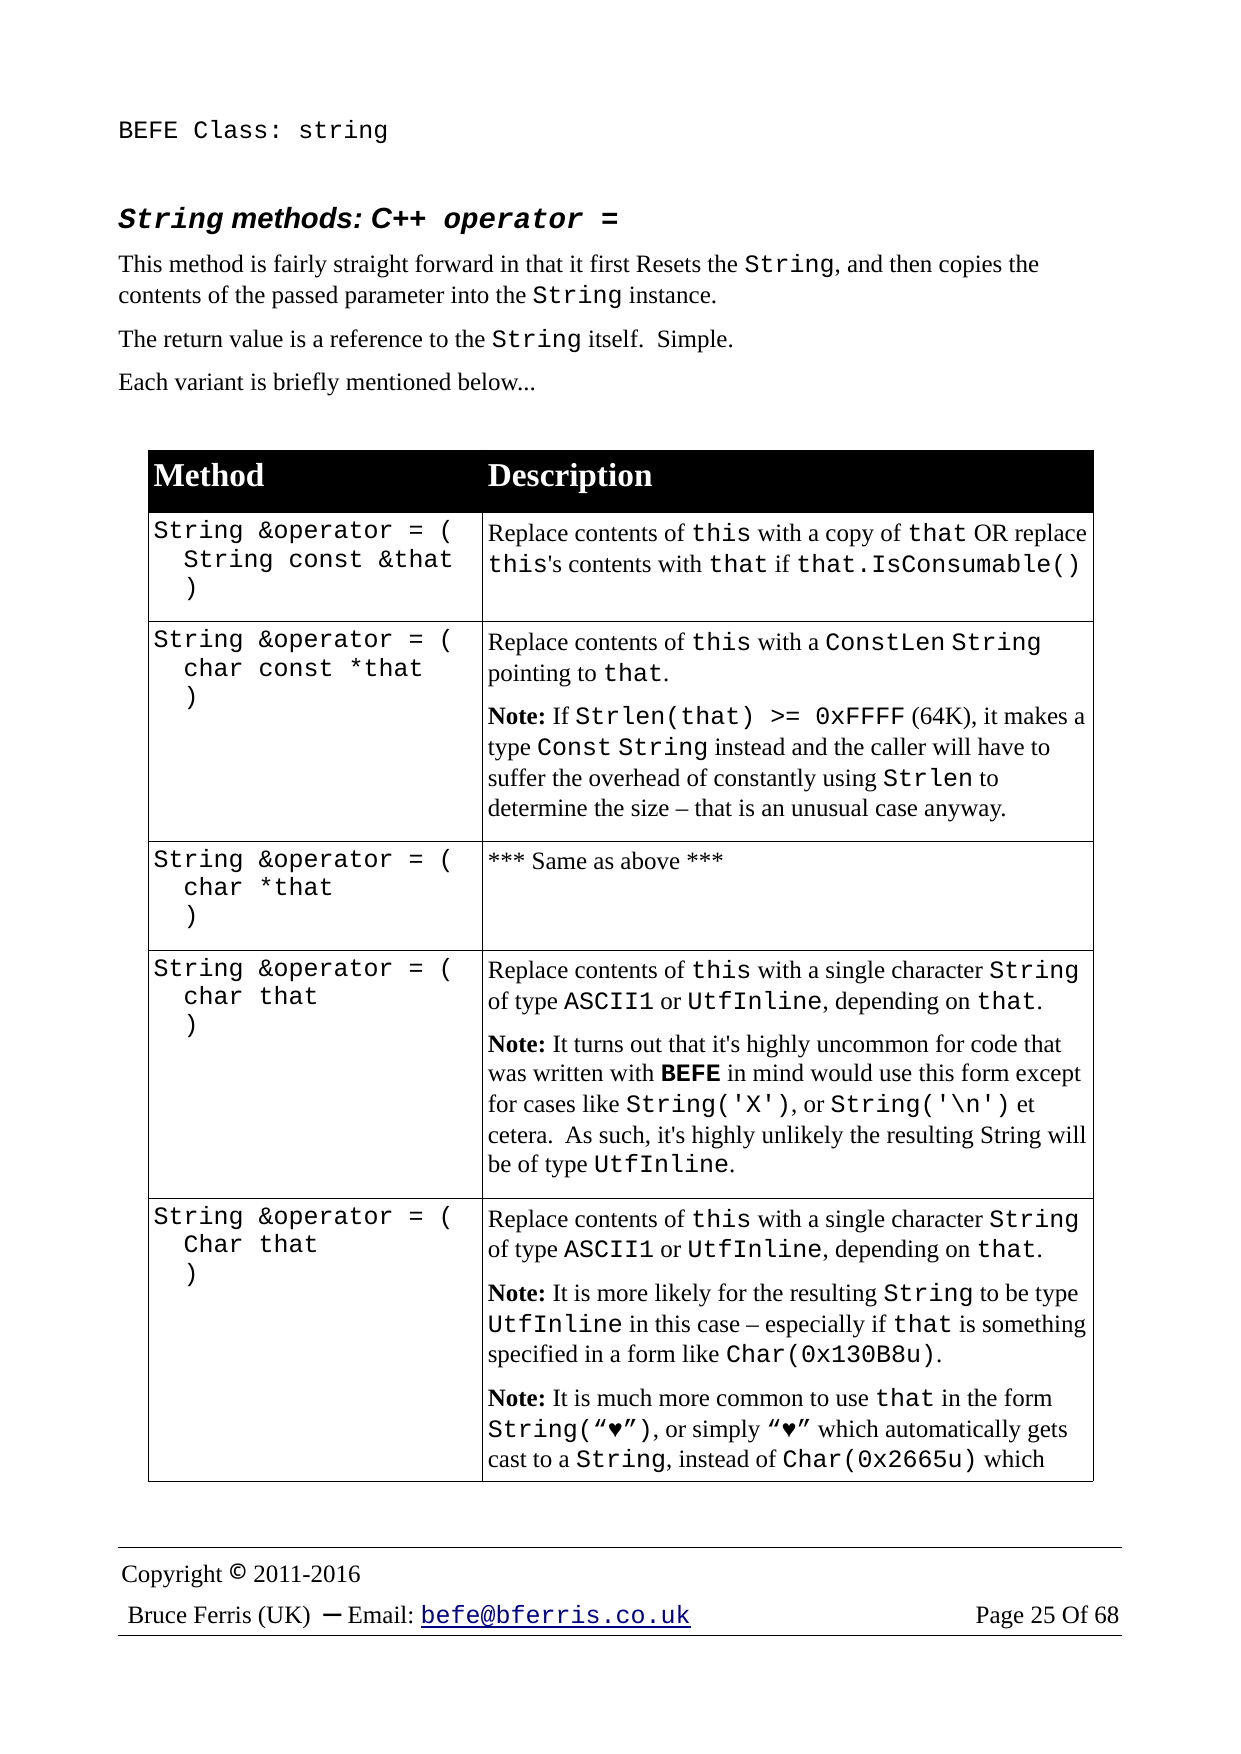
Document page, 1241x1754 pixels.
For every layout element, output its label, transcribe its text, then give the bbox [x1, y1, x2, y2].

table_cell String &operator = ( char const *that ) [149, 622, 482, 841]
text The return value is a reference to the String itself. Simple. [118, 324, 1122, 354]
table_cell Replace contents of this with a copy of that OR replace this's contents with that if that.IsConsumable() [483, 513, 1093, 621]
table_cell String &operator = ( Char that ) [149, 1199, 482, 1481]
table_header Description [483, 451, 1093, 512]
text This method is fairly straight forward in that it first Resets the String, and then copies the contents of the passed parameter into the String instance. [118, 249, 1122, 311]
table_header Method [149, 451, 482, 512]
text Each variant is briefly mentioned below... [118, 367, 1122, 396]
table_cell String &operator = ( char that ) [149, 951, 482, 1198]
table_cell String &operator = ( char *that ) [149, 842, 482, 949]
table_cell *** Same as above *** [483, 842, 1093, 949]
table_cell String &operator = ( String const &that ) [149, 513, 482, 621]
table_cell Replace contents of this with a ConstLen String pointing to that. Note: If Strlen(that) >= 0xFFFF (64K), it makes a type Const String instead and the caller will have to suffer the overhead of constantly using Strlen to determine the size – that is an unusual case anyway. [483, 622, 1093, 841]
table_cell Replace contents of this with a single character String of type ASCII1 or UtfInline, depending on that. Note: It turns out that it's highly uncommon for code that was written with BEFE in mind would use this form except for cases like String('X'), or String('\n') et cetera. As such, it's highly unlikely the resulting String will be of type UtfInline. [483, 951, 1093, 1198]
table_cell Replace contents of this with a single character String of type ASCII1 or UtfInline, depending on that. Note: It is more likely for the resulting String to be type UtfInline in this case – especially if that is something specified in a form like Char(0x130B8u). Note: It is much more common to use that in the form String(“♥”), or simply “♥” which automatically gets cast to a String, instead of Char(0x2665u) which [483, 1199, 1093, 1481]
subtitle String methods: C++ operator = [118, 201, 1122, 237]
